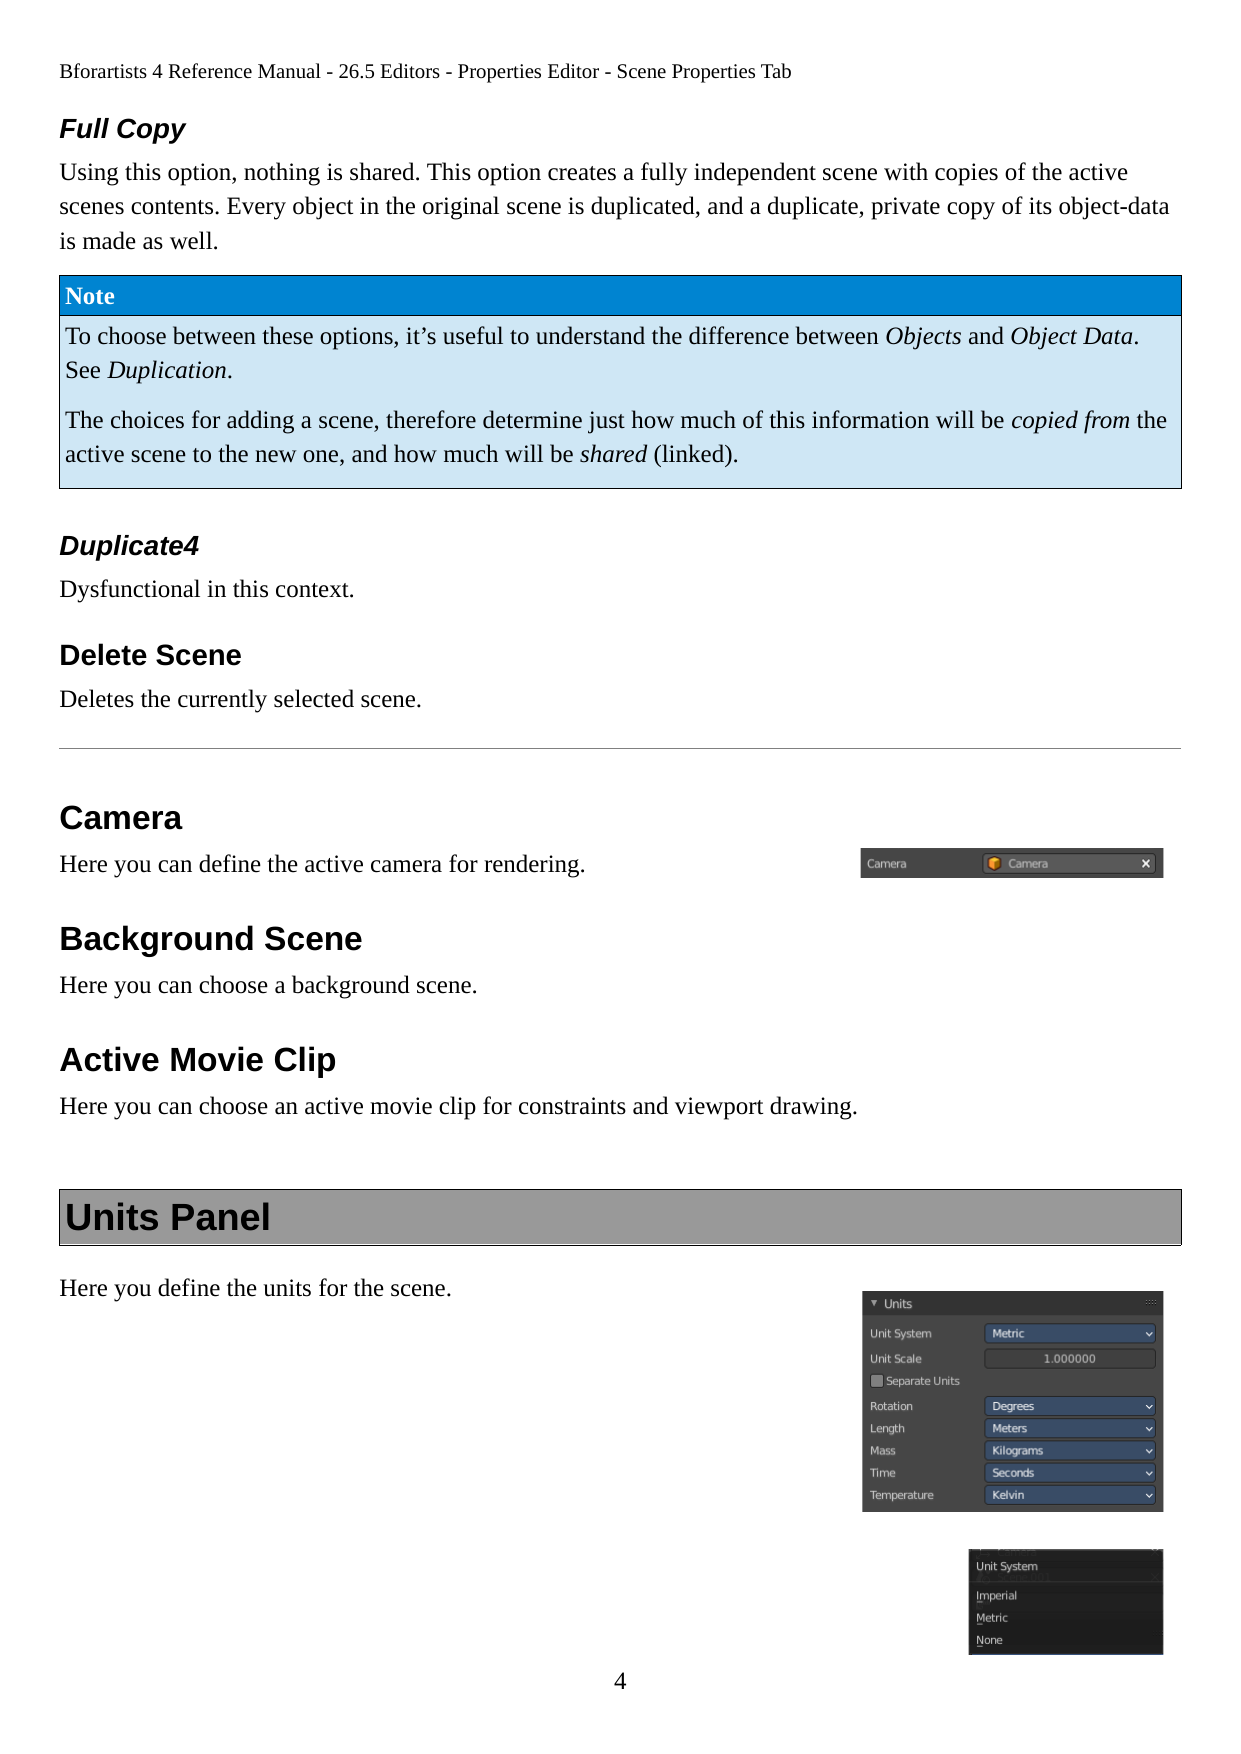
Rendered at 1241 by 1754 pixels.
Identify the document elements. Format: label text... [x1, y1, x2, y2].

subtitle Full Copy [59, 113, 1181, 144]
text Here you can choose a background scene. [59, 970, 1181, 999]
picture [860, 848, 1164, 878]
subtitle Active Movie Clip [59, 1040, 1181, 1079]
text Here you define the units for the scene. [59, 1273, 1181, 1302]
text Using this option, nothing is shared. This option creates a fully independent scene with copies of the active scenes contents. Every object in the original scene is duplicated, and a duplicate, private copy of its object-data is made as well. [59, 157, 1181, 255]
picture [968, 1549, 1164, 1655]
subtitle Duplicate4 [59, 529, 1181, 561]
subtitle Camera [59, 798, 1181, 837]
table_cell To choose between these options, it’s useful to understand the difference between Objects and Object Data. See Duplication. The choices for adding a scene, therefore determine just how much of this information will be copied from the active scene to the new one, and how much will be shared (linked). [60, 316, 1181, 488]
text Deletes the currently selected scene. [59, 684, 1181, 713]
text Dysfunctional in this context. [59, 574, 1181, 603]
subtitle Background Scene [59, 919, 1181, 958]
table_header Note [60, 276, 1181, 315]
picture [862, 1291, 1164, 1512]
text Here you can define the active camera for rendering. [59, 849, 860, 878]
text Here you can choose an active movie clip for constraints and viewport drawing. [59, 1091, 1181, 1120]
table_header Units Panel [60, 1190, 1181, 1244]
subtitle Delete Scene [59, 638, 1181, 671]
